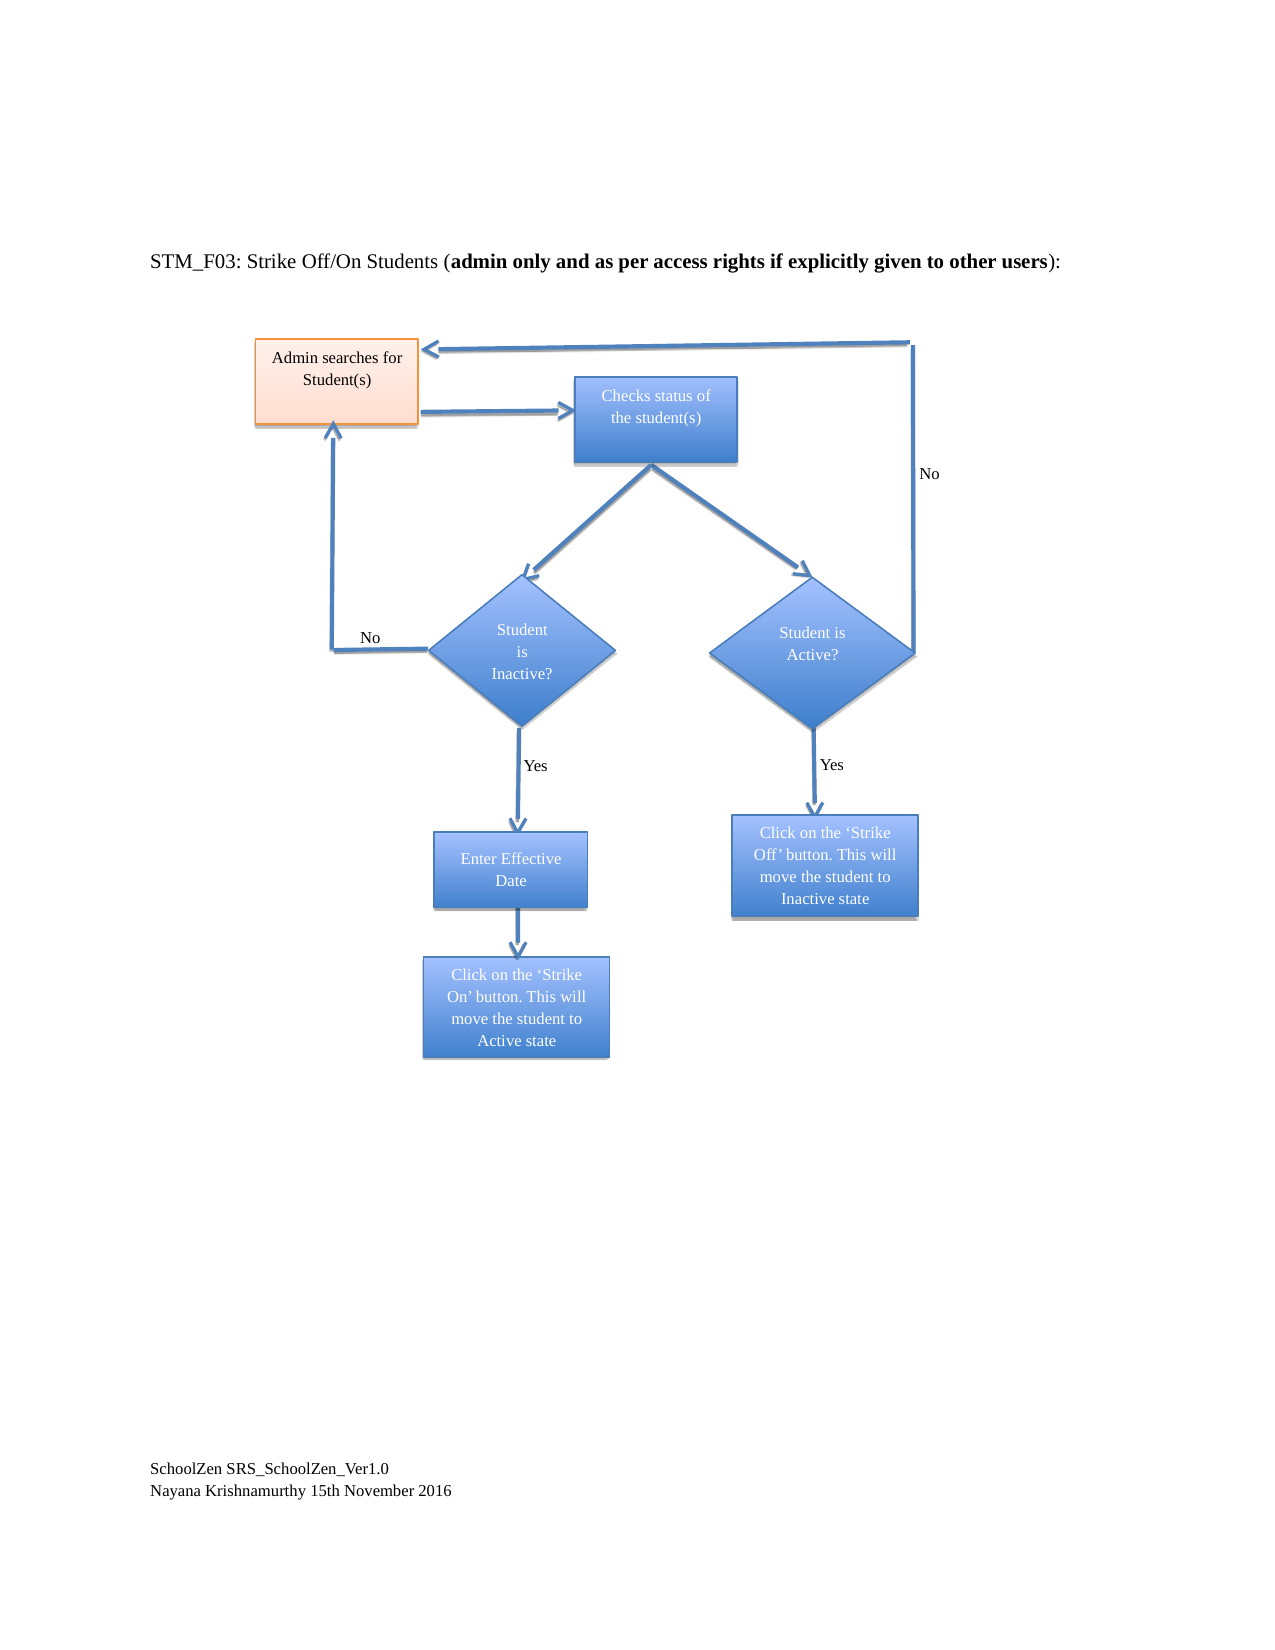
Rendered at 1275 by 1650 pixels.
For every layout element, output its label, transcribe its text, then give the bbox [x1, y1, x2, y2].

text Checks status of the student(s) [590, 386, 722, 427]
text Student is Inactive? [490, 620, 554, 681]
text Admin searches for Student(s) [271, 348, 403, 389]
text No [360, 628, 380, 647]
text Click on the ‘Strike On’ button. This will move the student to Active state [438, 964, 594, 1049]
text STM_F03: Strike Off/On Students (admin only and as per access rights if explicitly given to other users): [150, 249, 1125, 273]
text No [919, 464, 940, 483]
text Yes [523, 756, 549, 775]
text Yes [819, 754, 846, 774]
text Student is Active? [776, 623, 849, 664]
text Enter Effective Date [449, 849, 573, 890]
text Click on the ‘Strike Off’ button. This will move the student to Inactive state [747, 823, 903, 908]
